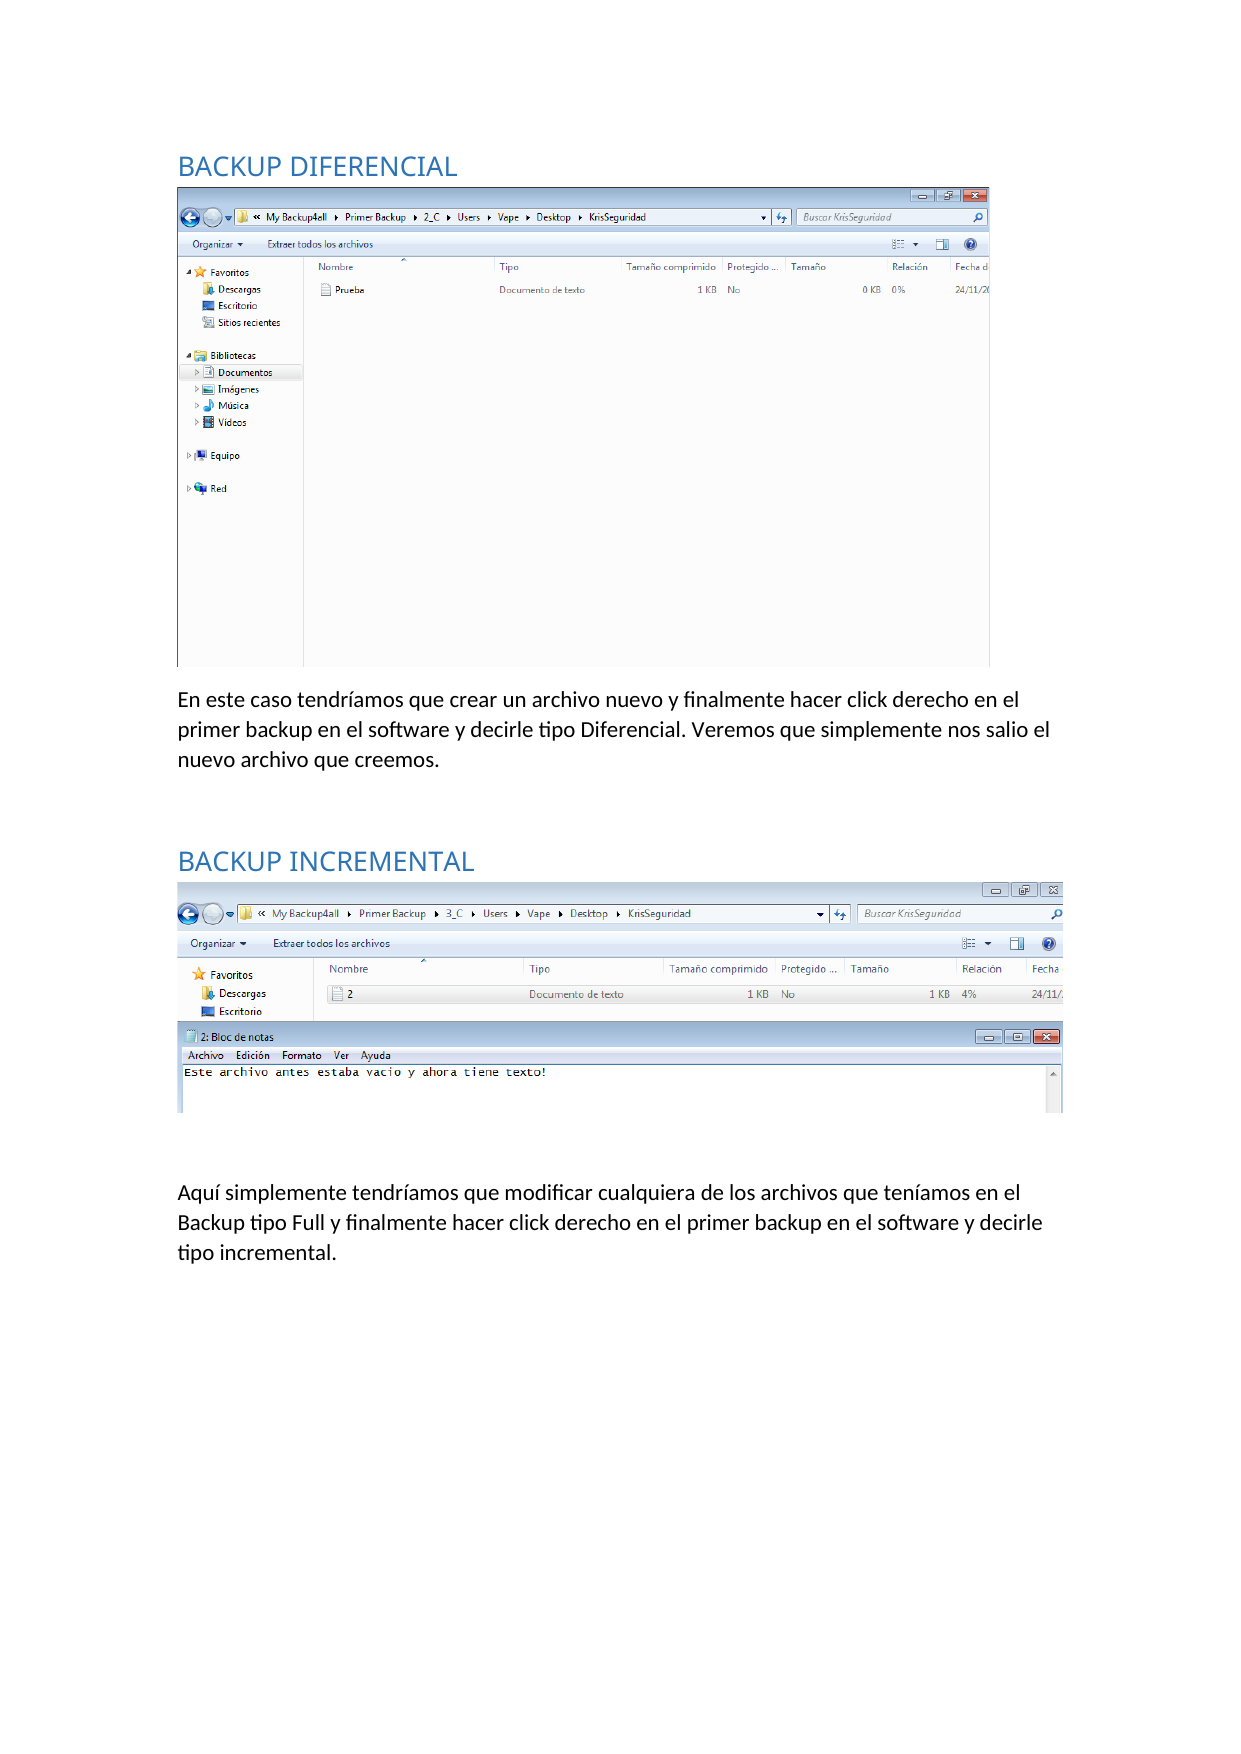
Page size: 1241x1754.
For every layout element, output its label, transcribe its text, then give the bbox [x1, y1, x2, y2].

text En este caso tendríamos que crear un archivo nuevo y finalmente hacer click derecho en el primer backup en el software y decirle tipo Diferencial. Veremos que simplemente nos salio el nuevo archivo que creemos. [177, 686, 1063, 773]
subtitle BACKUP DIFERENCIAL [177, 148, 1063, 184]
subtitle BACKUP INCREMENTAL [177, 843, 1063, 879]
text Aquí simplemente tendríamos que modificar cualquiera de los archivos que teníamos en el Backup tipo Full y finalmente hacer click derecho en el primer backup en el software y decirle tipo incremental. [177, 1178, 1063, 1266]
